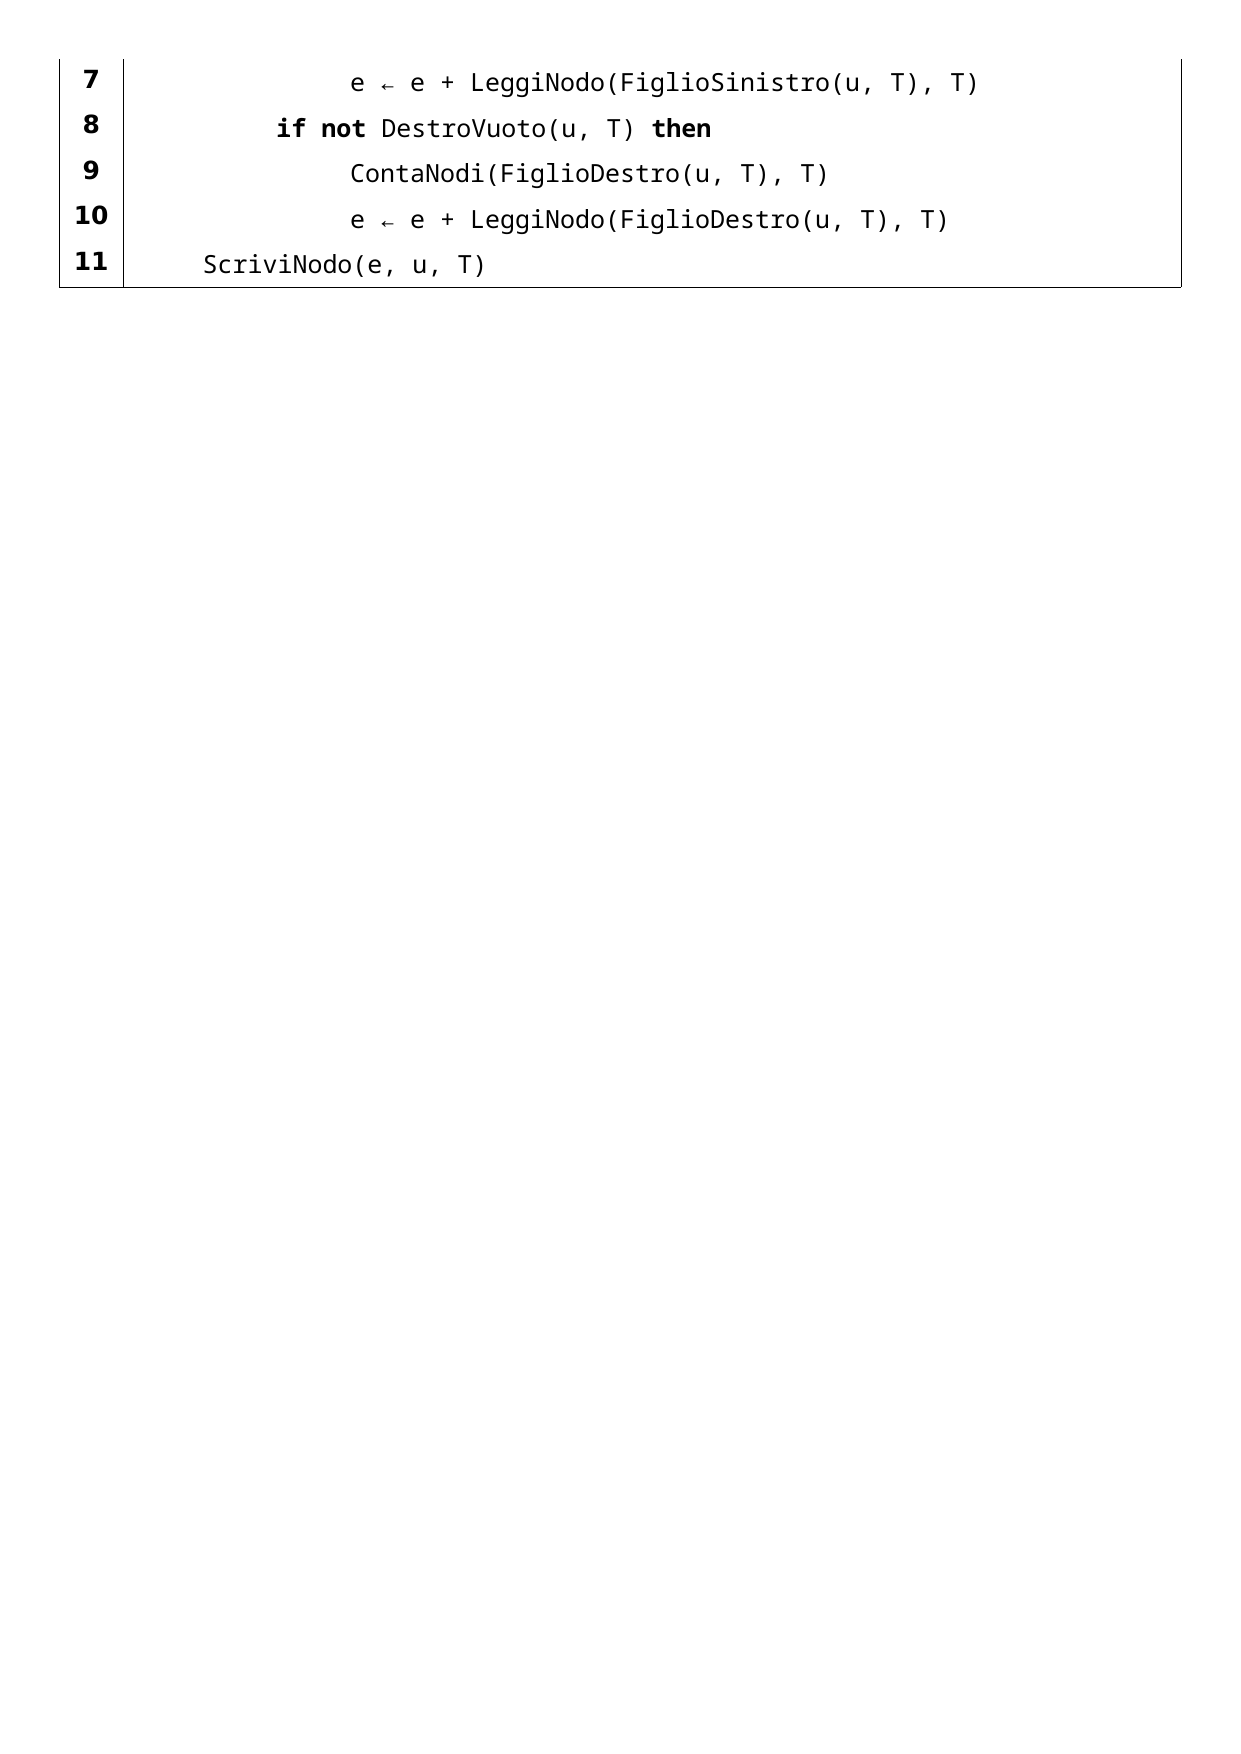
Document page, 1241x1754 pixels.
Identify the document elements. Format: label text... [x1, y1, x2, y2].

table_cell ContaNodi(FiglioDestro(u, T), T) [124, 150, 1181, 196]
table_cell 11 [60, 241, 123, 287]
table_cell 9 [60, 150, 123, 196]
table_cell 7 [60, 59, 123, 104]
table_cell ScriviNodo(e, u, T) [124, 241, 1181, 287]
table_cell e ← e + LeggiNodo(FiglioSinistro(u, T), T) [124, 59, 1181, 104]
table_cell 10 [60, 196, 123, 241]
table_cell 8 [60, 105, 123, 150]
table_cell e ← e + LeggiNodo(FiglioDestro(u, T), T) [124, 196, 1181, 241]
table_cell if not DestroVuoto(u, T) then [124, 105, 1181, 150]
